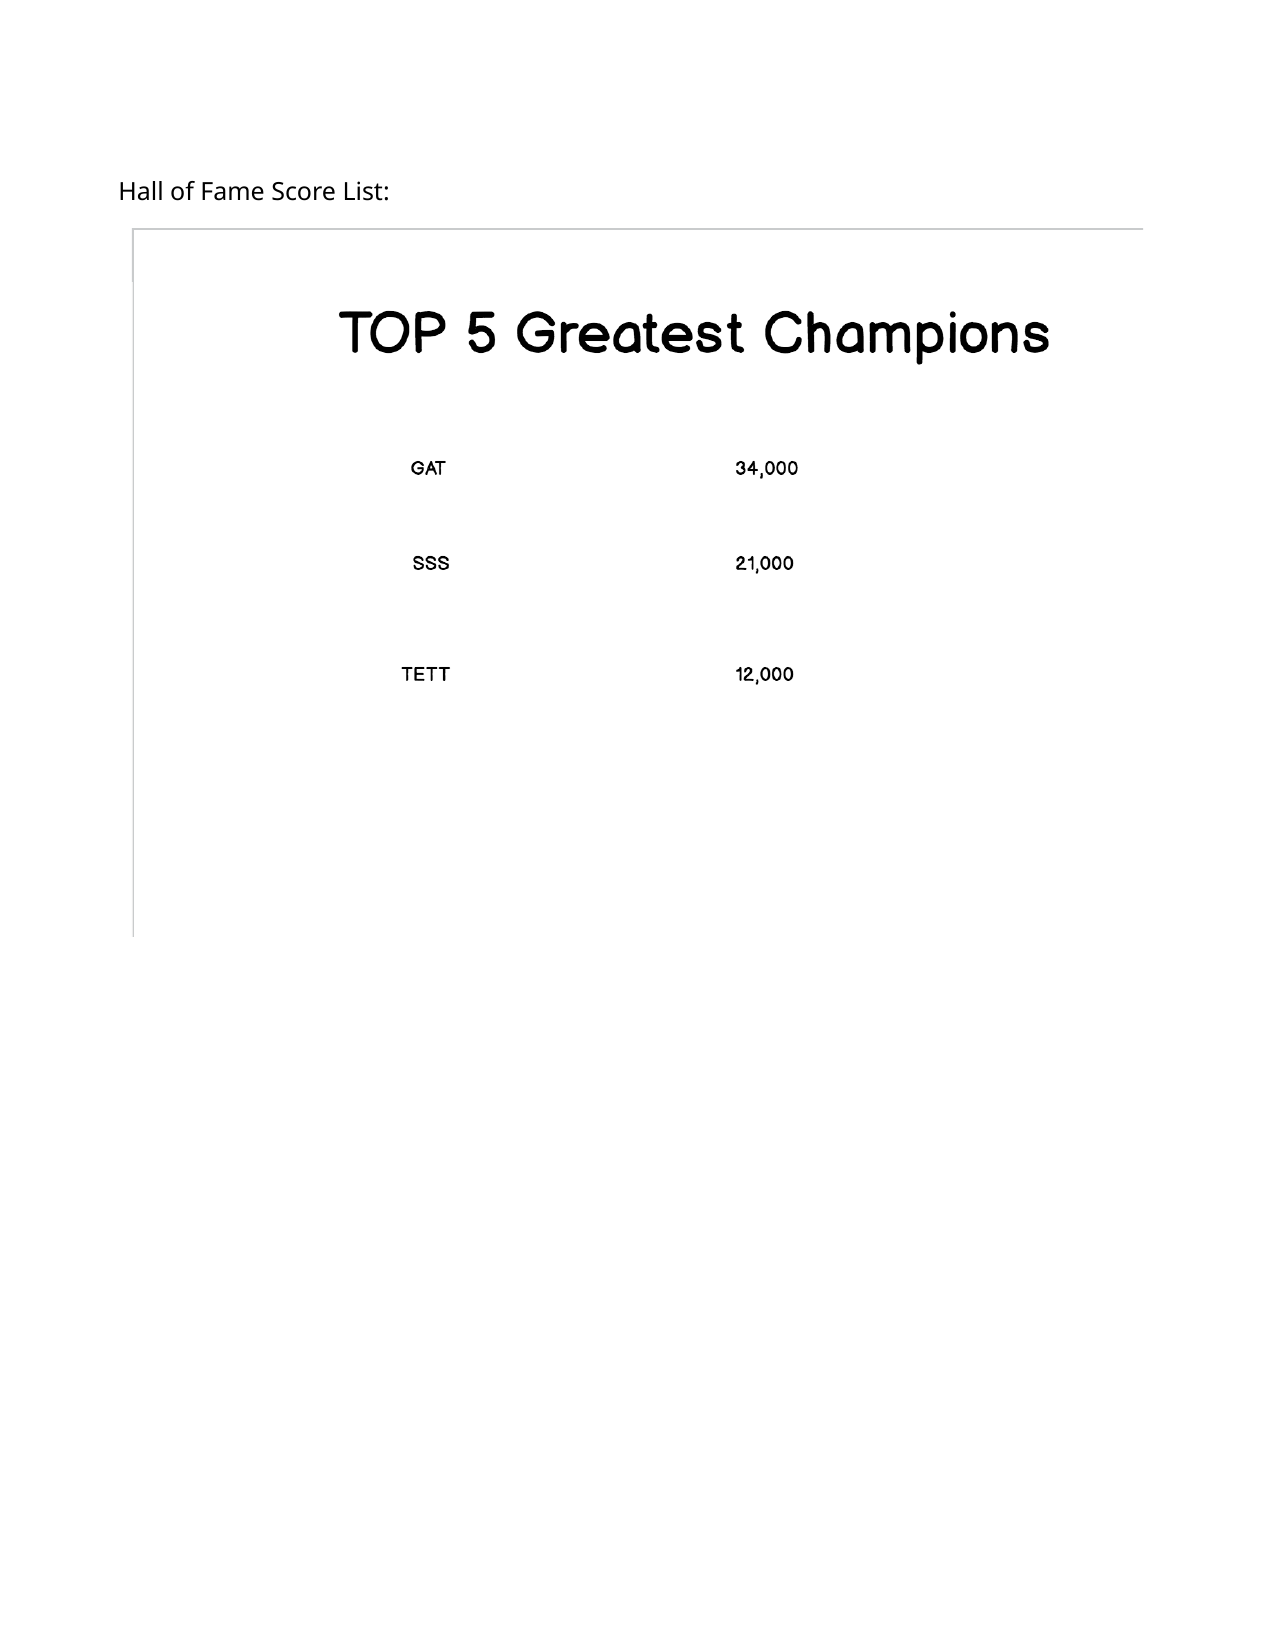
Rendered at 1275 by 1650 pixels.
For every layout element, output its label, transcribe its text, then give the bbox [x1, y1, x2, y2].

picture [131, 228, 1144, 937]
text Hall of Fame Score List: [118, 173, 1157, 208]
